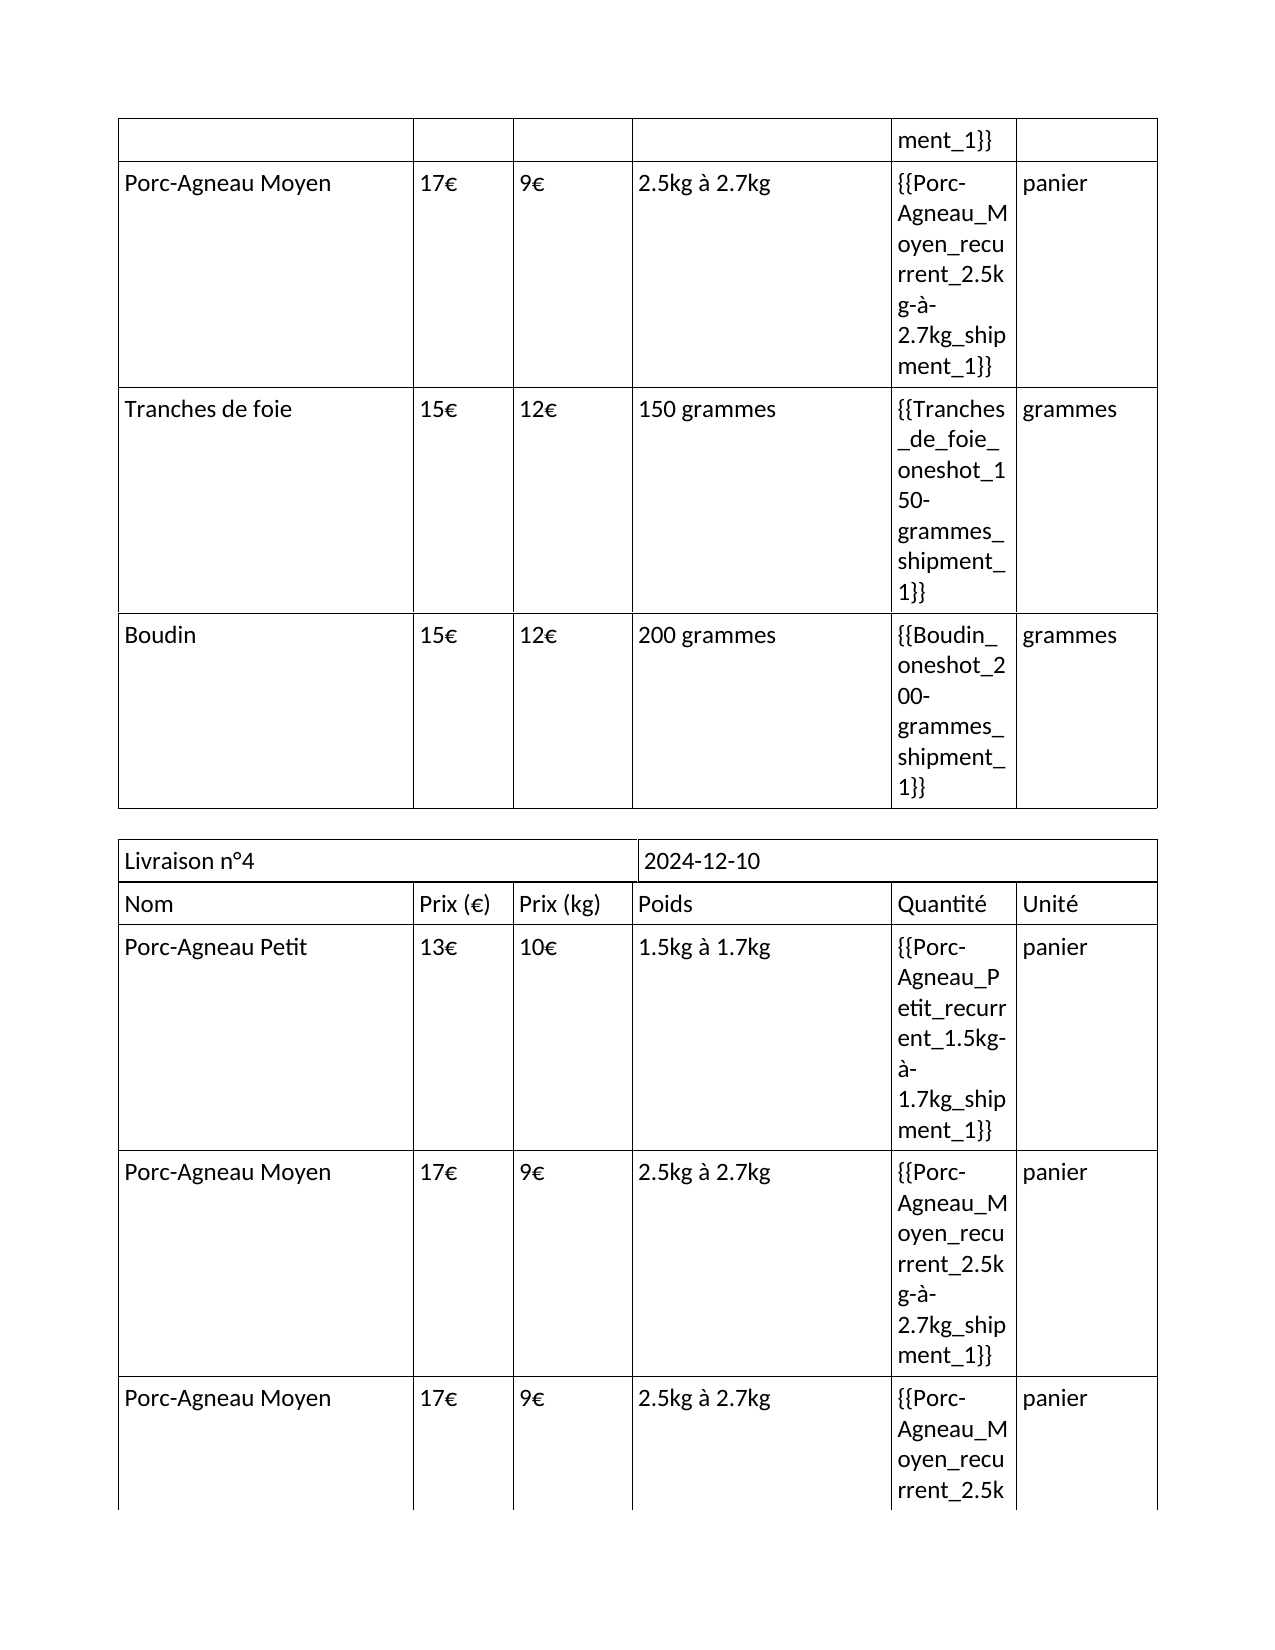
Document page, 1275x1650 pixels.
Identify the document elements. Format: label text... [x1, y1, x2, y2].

table_cell {{Porc-Agneau_Moyen_recurrent_2.5kg-à-2.7kg_shipment_1}} [892, 1151, 1016, 1376]
table_cell 150 grammes [633, 388, 891, 612]
table_header Unité [1017, 883, 1157, 924]
table_cell 13€ [414, 925, 513, 1150]
table_cell panier [1017, 1377, 1157, 1510]
table_header Nom [119, 883, 413, 924]
table_cell 17€ [414, 1377, 513, 1510]
table_cell ment_1}} [892, 119, 1016, 161]
table_cell 12€ [514, 388, 632, 612]
table_cell 2.5kg à 2.7kg [633, 1377, 891, 1510]
table_cell {{Tranches_de_foie_oneshot_150-grammes_shipment_1}} [892, 388, 1016, 612]
table_cell 9€ [514, 1151, 632, 1376]
table_cell 17€ [414, 162, 513, 387]
table_cell 10€ [514, 925, 632, 1150]
table_header Livraison n°4 [119, 840, 637, 881]
table_cell Porc-Agneau Moyen [119, 162, 413, 387]
table_cell Boudin [119, 614, 413, 808]
table_cell {{Porc-Agneau_Petit_recurrent_1.5kg-à-1.7kg_shipment_1}} [892, 925, 1016, 1150]
table_cell 200 grammes [633, 614, 891, 808]
table_cell 9€ [514, 1377, 632, 1510]
table_cell {{Boudin_oneshot_200-grammes_shipment_1}} [892, 614, 1016, 808]
table_cell 15€ [414, 388, 513, 612]
table_cell Porc-Agneau Moyen [119, 1151, 413, 1376]
table_cell [633, 119, 891, 161]
table_cell [119, 119, 413, 161]
table_cell [514, 119, 632, 161]
table_header Poids [633, 883, 891, 924]
table_header Prix (€) [414, 883, 513, 924]
table_cell [1017, 119, 1157, 161]
table_cell panier [1017, 162, 1157, 387]
table_cell Tranches de foie [119, 388, 413, 612]
table_header Prix (kg) [514, 883, 632, 924]
table_cell 17€ [414, 1151, 513, 1376]
table_cell 2.5kg à 2.7kg [633, 162, 891, 387]
table_cell grammes [1017, 388, 1157, 612]
table_cell 15€ [414, 614, 513, 808]
table_cell 2.5kg à 2.7kg [633, 1151, 891, 1376]
table_cell {{Porc-Agneau_Moyen_recurrent_2.5k [892, 1377, 1016, 1510]
table_cell Porc-Agneau Moyen [119, 1377, 413, 1510]
table_cell 1.5kg à 1.7kg [633, 925, 891, 1150]
table_cell grammes [1017, 614, 1157, 808]
table_cell panier [1017, 925, 1157, 1150]
table_cell {{Porc-Agneau_Moyen_recurrent_2.5kg-à-2.7kg_shipment_1}} [892, 162, 1016, 387]
table_cell [414, 119, 513, 161]
table_cell 9€ [514, 162, 632, 387]
table_header 2024-12-10 [639, 840, 1157, 881]
table_cell 12€ [514, 614, 632, 808]
table_header Quantité [892, 883, 1016, 924]
table_cell panier [1017, 1151, 1157, 1376]
table_cell Porc-Agneau Petit [119, 925, 413, 1150]
